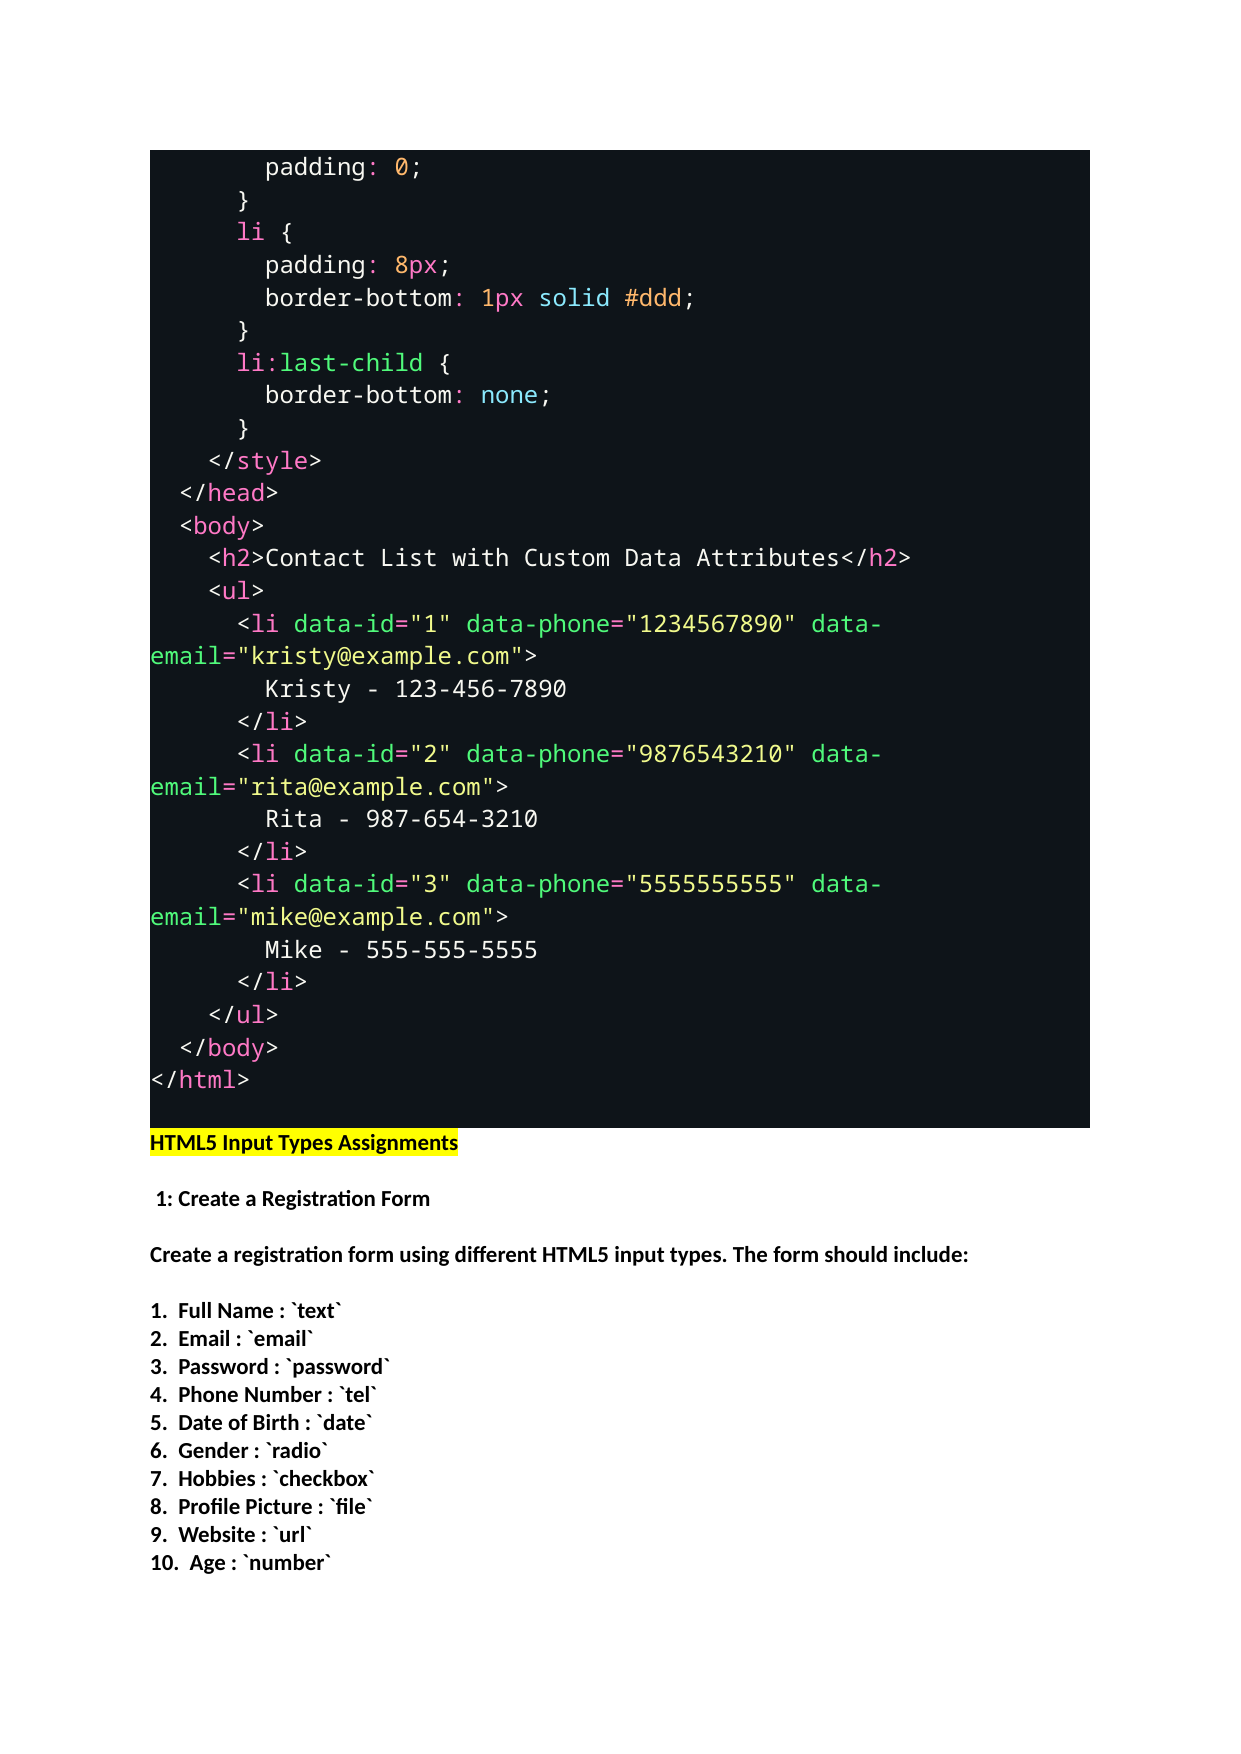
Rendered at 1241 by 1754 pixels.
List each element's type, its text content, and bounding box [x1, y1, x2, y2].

text padding: 8px; [150, 248, 1090, 280]
text </li> [150, 835, 1090, 867]
text Create a registration form using different HTML5 input types. The form should include: [150, 1240, 1090, 1268]
text border-bottom: 1px solid #ddd; [150, 280, 1090, 313]
text 1: Create a Registration Form [150, 1184, 1090, 1212]
text 4. Phone Number : `tel` [150, 1380, 1090, 1408]
text HTML5 Input Types Assignments [150, 1128, 1090, 1156]
text </li> [150, 965, 1090, 998]
text 5. Date of Birth : `date` [150, 1408, 1090, 1436]
text 6. Gender : `radio` [150, 1436, 1090, 1464]
text </body> [150, 1030, 1090, 1063]
text </html> [150, 1063, 1090, 1096]
text Mike - 555-555-5555 [150, 932, 1090, 965]
text border-bottom: none; [150, 378, 1090, 411]
text } [150, 183, 1090, 215]
text <li data-id="1" data-phone="1234567890" data-email="kristy@example.com"> [150, 606, 1090, 672]
text 1. Full Name : `text` [150, 1296, 1090, 1324]
text 10. Age : `number` [150, 1548, 1090, 1576]
text li:last-child { [150, 346, 1090, 378]
text <h2>Contact List with Custom Data Attributes</h2> [150, 541, 1090, 574]
text <li data-id="2" data-phone="9876543210" data-email="rita@example.com"> [150, 737, 1090, 802]
text } [150, 313, 1090, 346]
text 8. Profile Picture : `file` [150, 1492, 1090, 1520]
text 7. Hobbies : `checkbox` [150, 1464, 1090, 1492]
text </head> [150, 476, 1090, 509]
text </style> [150, 443, 1090, 476]
text <body> [150, 509, 1090, 541]
text <ul> [150, 574, 1090, 606]
text Kristy - 123-456-7890 [150, 672, 1090, 704]
text Rita - 987-654-3210 [150, 802, 1090, 835]
text 2. Email : `email` [150, 1324, 1090, 1352]
text <li data-id="3" data-phone="5555555555" data-email="mike@example.com"> [150, 867, 1090, 932]
text </ul> [150, 998, 1090, 1030]
text padding: 0; [150, 150, 1090, 183]
text 3. Password : `password` [150, 1352, 1090, 1380]
text } [150, 411, 1090, 443]
text </li> [150, 704, 1090, 737]
text 9. Website : `url` [150, 1520, 1090, 1548]
text li { [150, 215, 1090, 248]
